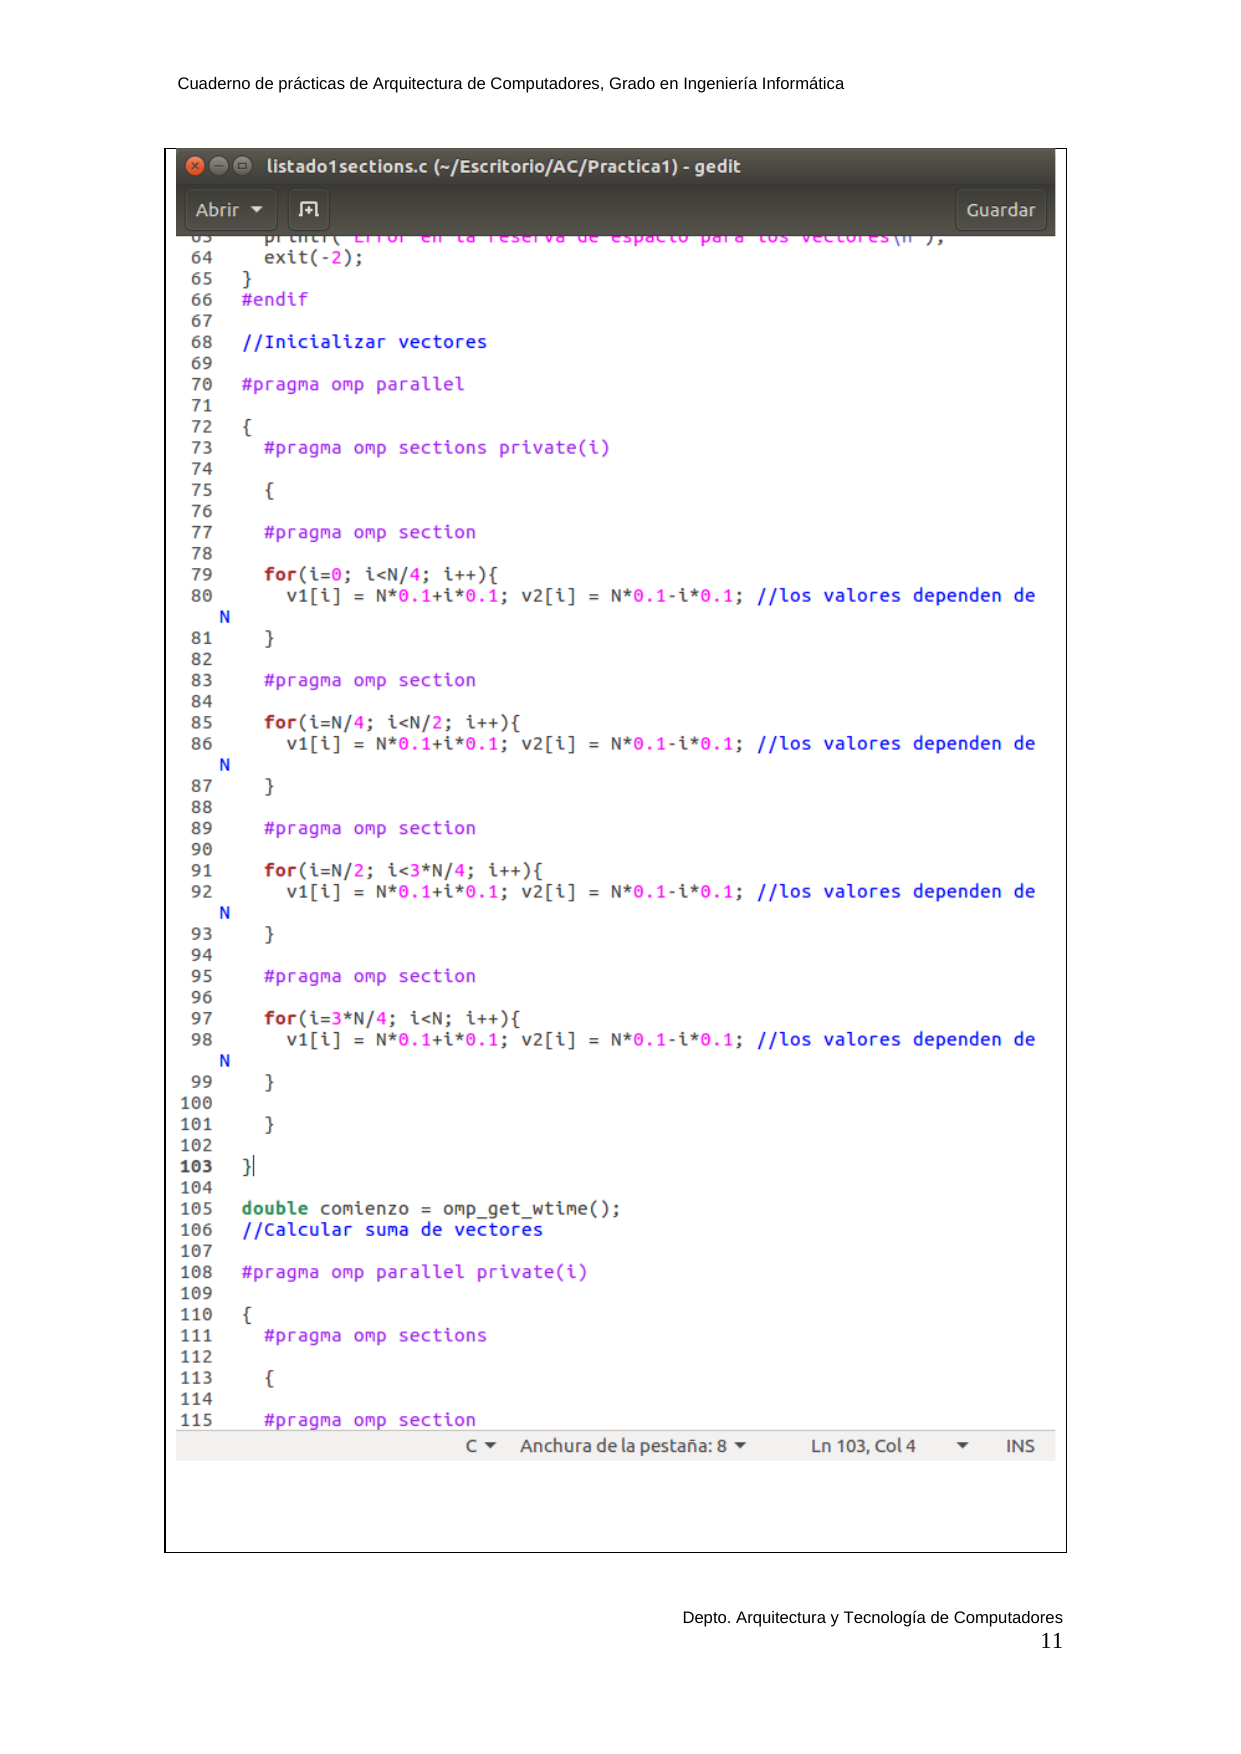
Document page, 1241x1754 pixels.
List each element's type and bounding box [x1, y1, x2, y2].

picture [176, 148, 1056, 1461]
table_header [166, 149, 1066, 1552]
